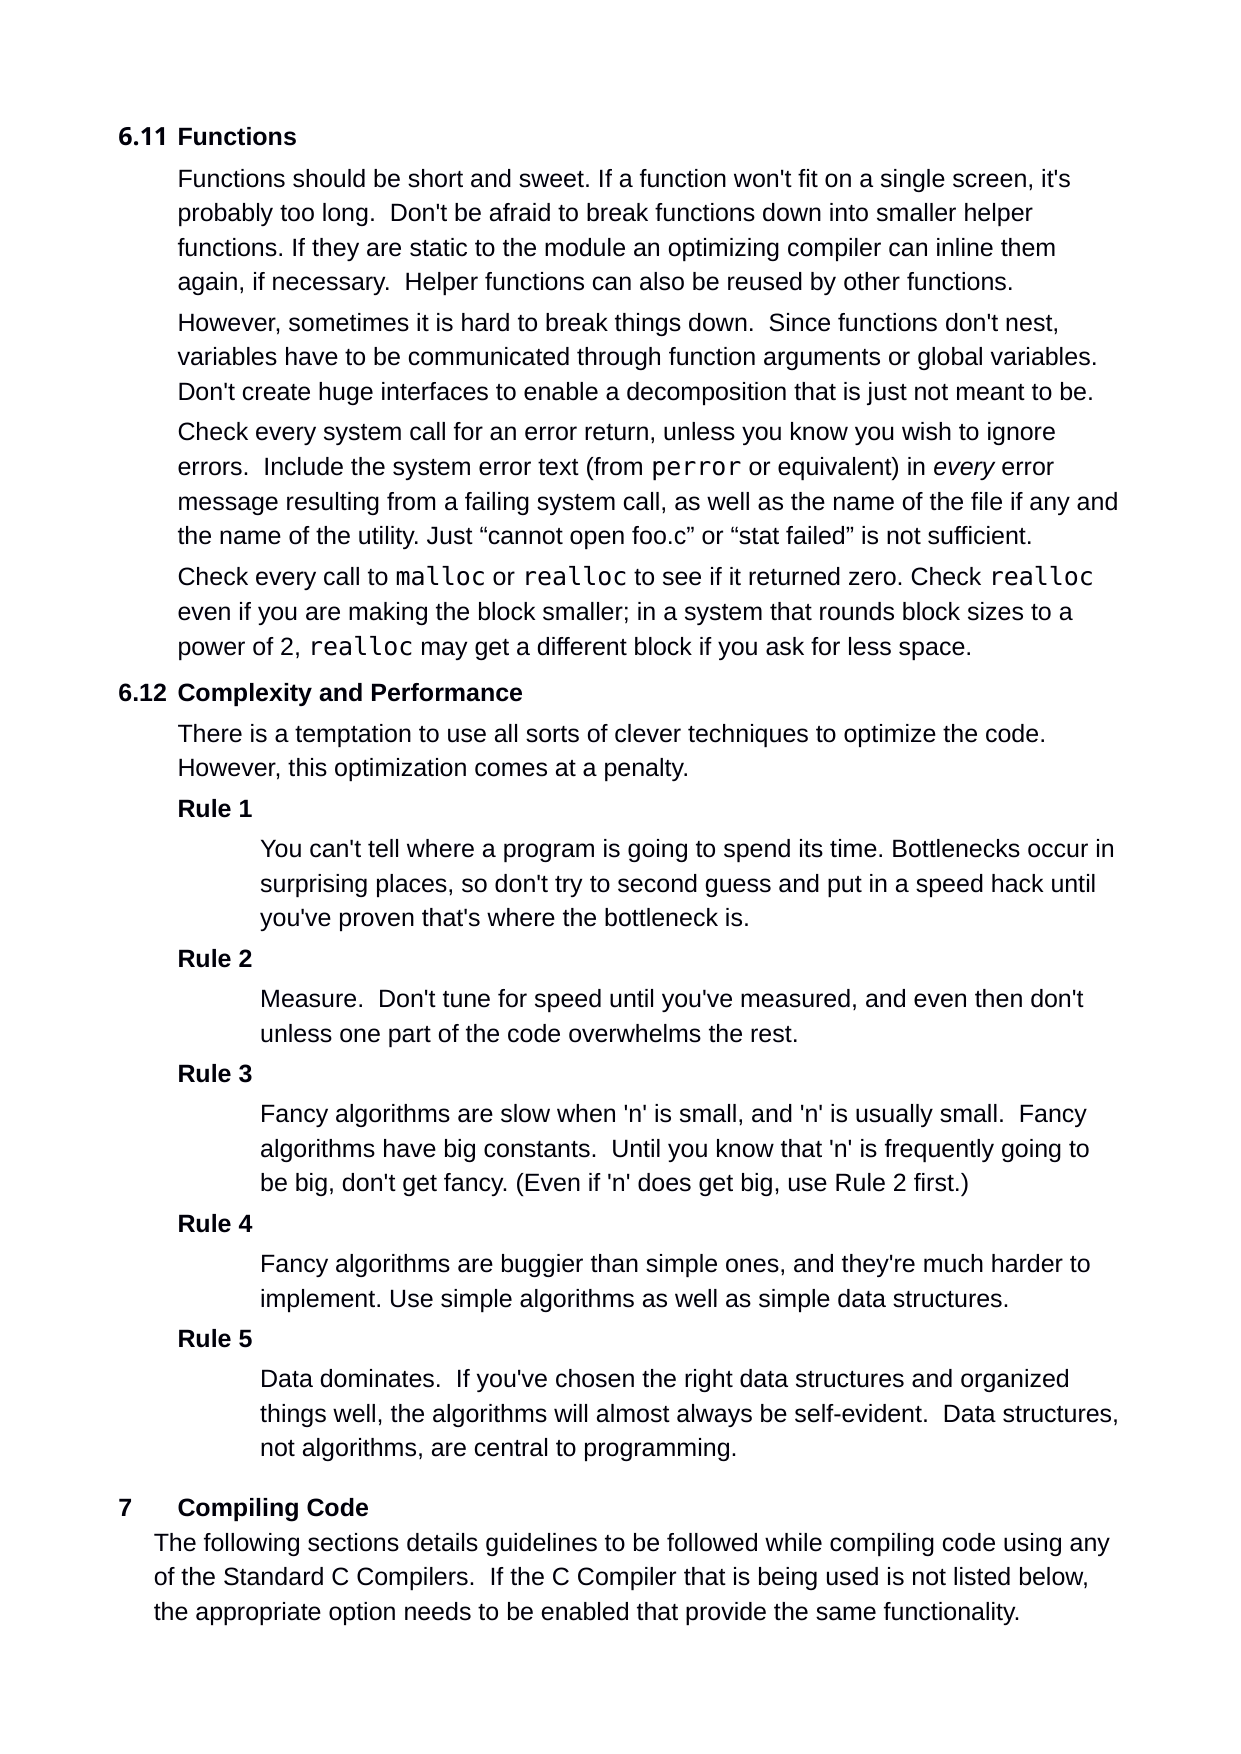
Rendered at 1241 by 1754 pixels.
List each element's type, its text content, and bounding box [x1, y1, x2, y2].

text Functions should be short and sweet. If a function won't fit on a single screen, it's probably too long. Don't be afraid to break functions down into smaller helper functions. If they are static to the module an optimizing compiler can inline them again, if necessary. Helper functions can also be reused by other functions. [177, 164, 1122, 296]
text Rule 3 [177, 1059, 1122, 1088]
text However, sometimes it is hard to break things down. Since functions don't nest, variables have to be communicated through function arguments or global variables. Don't create huge interfaces to enable a decomposition that is just not meant to be. [177, 308, 1122, 406]
text Rule 5 [177, 1324, 1122, 1353]
subtitle Functions [118, 118, 1092, 152]
text There is a temptation to use all sorts of clever techniques to optimize the code. However, this optimization comes at a penalty. [177, 719, 1122, 782]
text Rule 1 [177, 794, 1122, 823]
subtitle Compiling Code [118, 1493, 1122, 1522]
text Check every system call for an error return, unless you know you wish to ignore errors. Include the system error text (from perror or equivalent) in every error message resulting from a failing system call, as well as the name of the file if any and the name of the utility. Just “cannot open foo.c” or “stat failed” is not sufficient. [177, 417, 1122, 550]
text Data dominates. If you've chosen the right data structures and organized things well, the algorithms will almost always be self-evident. Data structures, not algorithms, are central to programming. [260, 1364, 1122, 1462]
text Rule 2 [177, 944, 1122, 972]
text Measure. Don't tune for speed until you've measured, and even then don't unless one part of the code overwhelms the rest. [260, 984, 1122, 1047]
text Fancy algorithms are slow when 'n' is small, and 'n' is usually small. Fancy algorithms have big constants. Until you know that 'n' is frequently going to be big, don't get fancy. (Even if 'n' does get big, use Rule 2 first.) [260, 1099, 1122, 1197]
text The following sections details guidelines to be followed while compiling code using any of the Standard C Compilers. If the C Compiler that is being used is not listed below, the appropriate option needs to be enabled that provide the same functionality. [153, 1528, 1122, 1626]
text You can't tell where a program is going to spend its time. Bottlenecks occur in surprising places, so don't try to second guess and put in a speed hack until you've proven that's where the bottleneck is. [260, 834, 1122, 932]
text Check every call to malloc or realloc to see if it returned zero. Check realloc even if you are making the block smaller; in a system that rounds block sizes to a power of 2, realloc may get a different block if you ask for less space. [177, 562, 1122, 661]
subtitle Complexity and Performance [118, 678, 1092, 707]
text Fancy algorithms are buggier than simple ones, and they're much harder to implement. Use simple algorithms as well as simple data structures. [260, 1249, 1122, 1312]
text Rule 4 [177, 1209, 1122, 1237]
